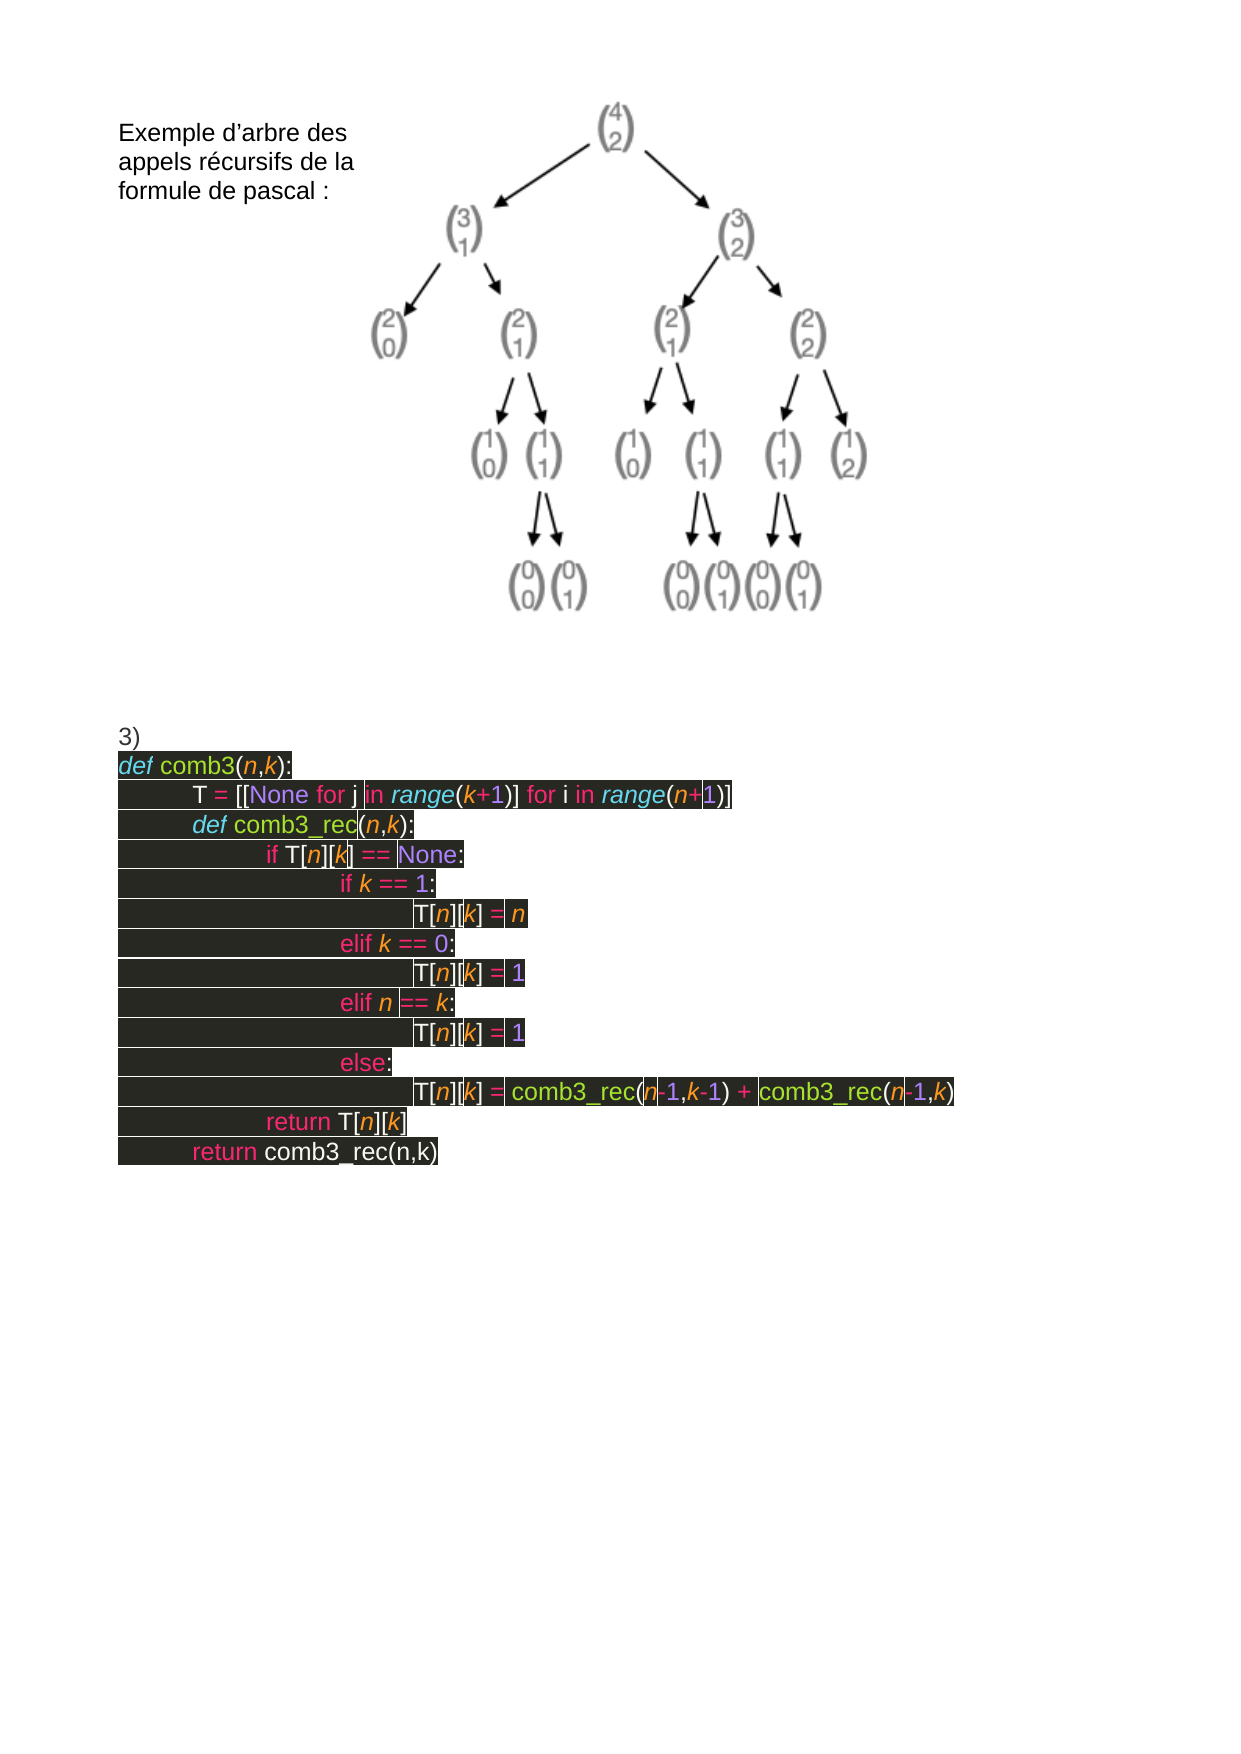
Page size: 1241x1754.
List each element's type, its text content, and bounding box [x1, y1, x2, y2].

text T[n][k] = comb3_rec(n-1,k-1) + comb3_rec(n-1,k) [118, 1076, 1122, 1106]
text T[n][k] = 1 [118, 957, 1122, 987]
text return comb3_rec(n,k) [118, 1136, 1122, 1165]
text else: [118, 1047, 1122, 1076]
text T[n][k] = n [118, 898, 1122, 928]
text T = [[None for j in range(k+1)] for i in range(n+1)] [118, 779, 1122, 809]
picture [362, 88, 878, 623]
text if T[n][k] == None: [118, 839, 1122, 868]
text def comb3(n,k): [118, 751, 1122, 779]
text Exemple d’arbre des appels récursifs de la formule de pascal : [118, 118, 362, 204]
text if k == 1: [118, 868, 1122, 898]
text def comb3_rec(n,k): [118, 809, 1122, 839]
text elif n == k: [118, 987, 1122, 1017]
text T[n][k] = 1 [118, 1017, 1122, 1047]
text 3) [118, 722, 1122, 751]
text return T[n][k] [118, 1106, 1122, 1136]
text elif k == 0: [118, 928, 1122, 957]
text [878, 118, 1122, 204]
